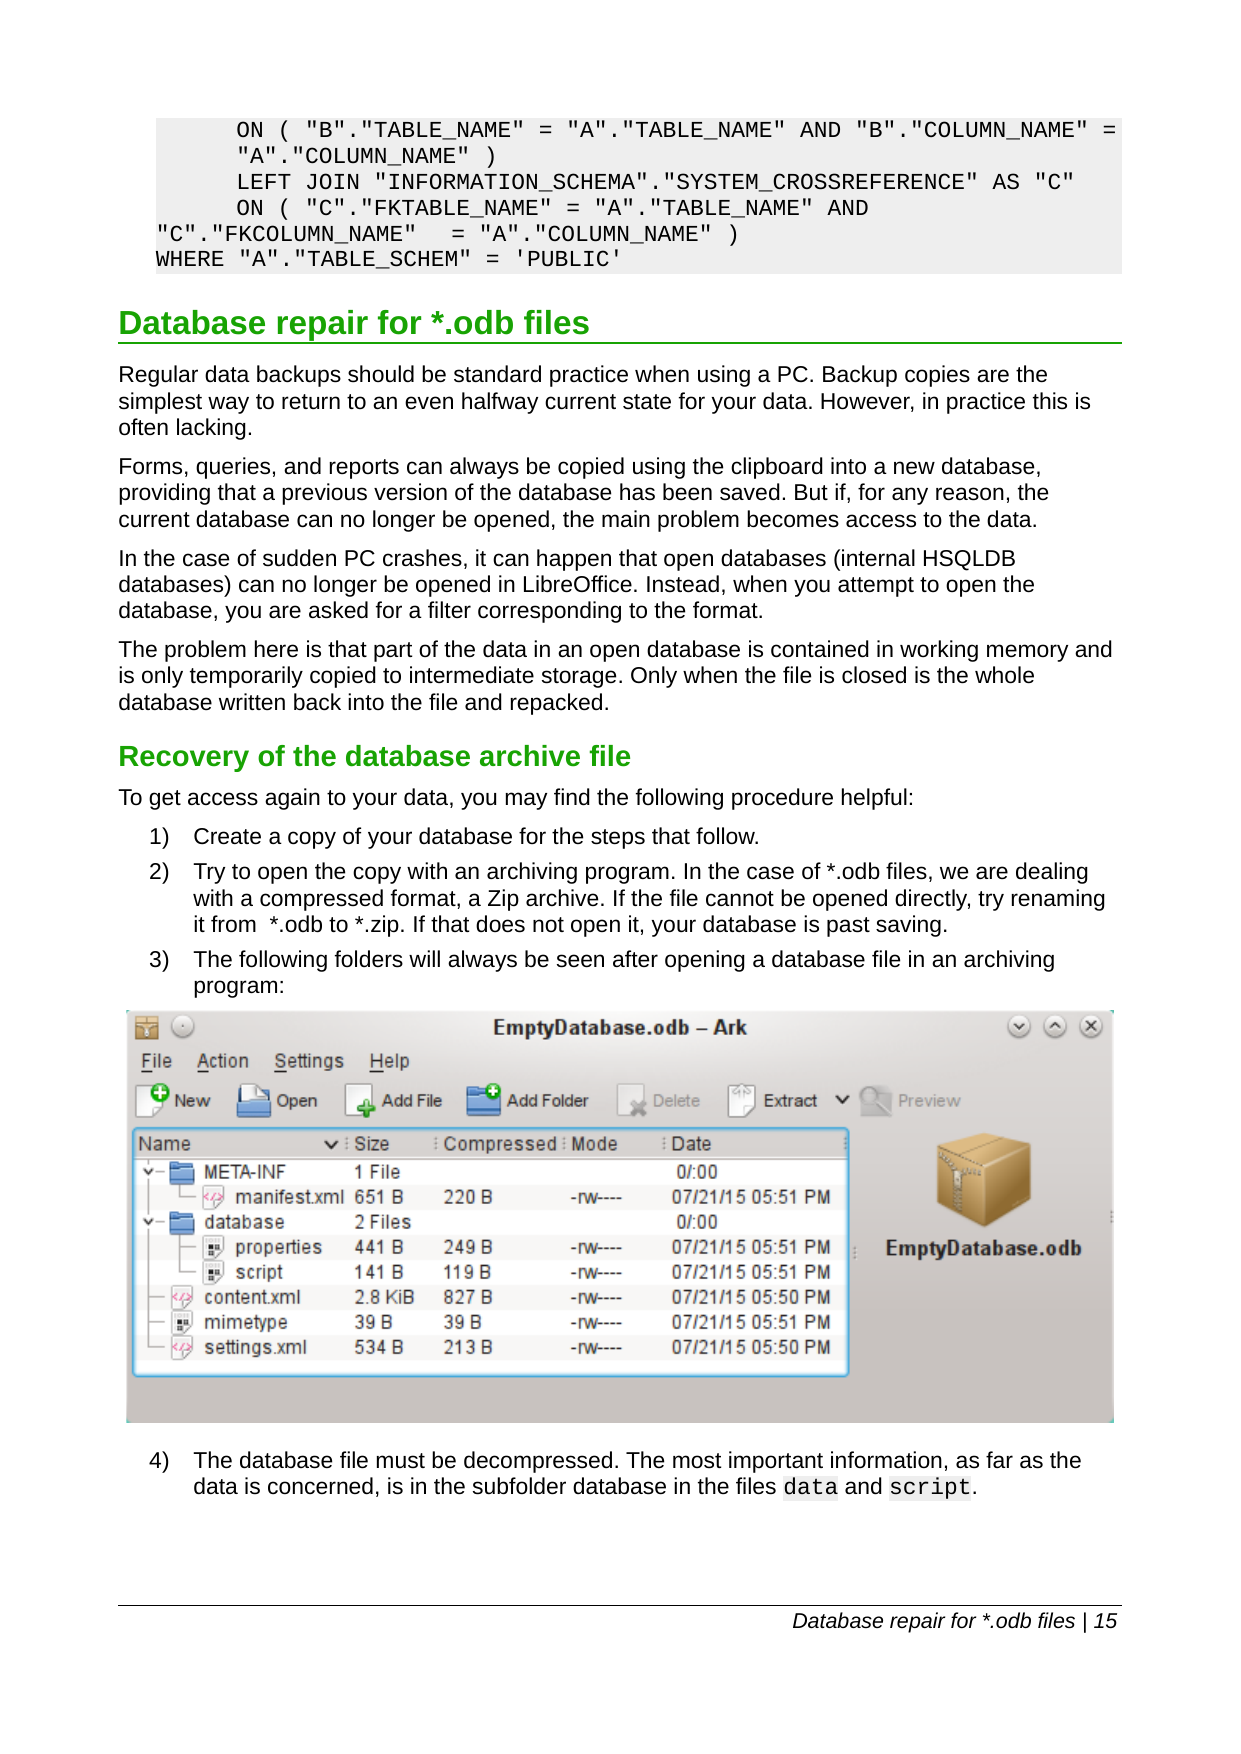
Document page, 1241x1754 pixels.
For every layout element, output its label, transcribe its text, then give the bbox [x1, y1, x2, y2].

list To get access again to your data, you may find the following procedure helpful: [118, 784, 1122, 811]
list The following folders will always be seen after opening a database file in an archiving program: [169, 946, 1122, 999]
text The problem here is that part of the data in an open database is contained in working memory and is only temporarily copied to intermediate storage. Only when the file is closed is the whole database written back into the file and repacked. [118, 636, 1122, 715]
subtitle Database repair for *.odb files [118, 303, 1122, 342]
list Try to open the copy with an archiving program. In the case of *.odb files, we are dealing with a compressed format, a Zip archive. If the file cannot be opened directly, try renaming it from *.odb to *.zip. If that does not open it, your database is past saving. [169, 858, 1122, 937]
text Regular data backups should be standard practice when using a PC. Backup copies are the simplest way to return to an even halfway current state for your data. However, in practice this is often lacking. [118, 361, 1122, 441]
subtitle Recovery of the database archive file [118, 739, 1122, 772]
text Forms, queries, and reports can always be copied using the clipboard into a new database, providing that a previous version of the database has been saved. But if, for any reason, the current database can no longer be opened, the main problem becomes access to the data. [118, 453, 1122, 532]
list Create a copy of your database for the steps that follow. [169, 823, 1122, 849]
list The database file must be decompressed. The most important information, as far as the data is concerned, is in the subfolder database in the files data and script. [169, 1447, 1122, 1501]
text In the case of sudden PC crashes, it can happen that open databases (internal HSQLDB databases) can no longer be opened in LibreOffice. Instead, when you attempt to open the database, you are asked for a filter corresponding to the format. [118, 544, 1122, 624]
picture [126, 1010, 1114, 1423]
text ON ( "B"."TABLE_NAME" = "A"."TABLE_NAME" AND "B"."COLUMN_NAME" = "A"."COLUMN_NAME" ) LEFT JOIN "INFORMATION_SCHEMA"."SYSTEM_CROSSREFERENCE" AS "C" ON ( "C"."FKTABLE_NAME" = "A"."TABLE_NAME" AND "C"."FKCOLUMN_NAME" = "A"."COLUMN_NAME" ) WHERE "A"."TABLE_SCHEM" = 'PUBLIC' [156, 118, 1122, 274]
